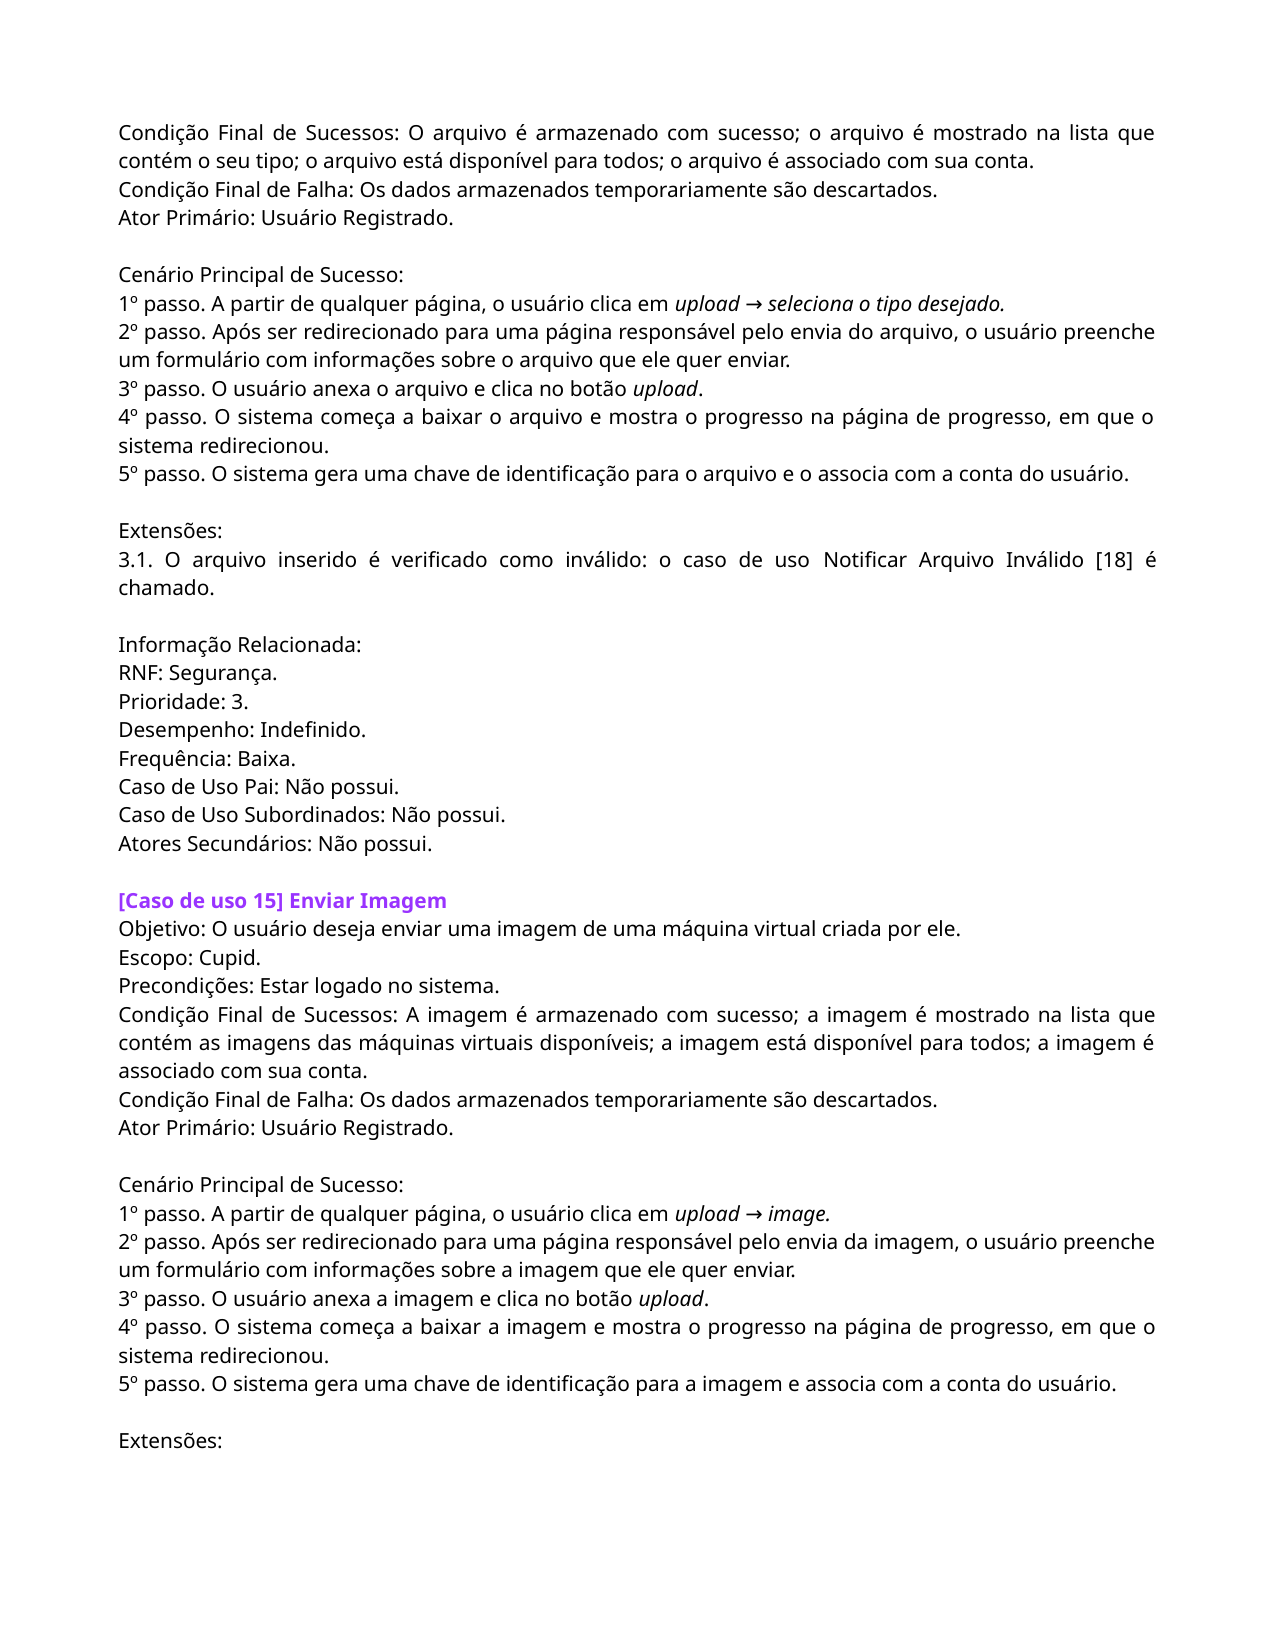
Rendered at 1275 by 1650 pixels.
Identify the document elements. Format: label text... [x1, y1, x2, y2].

text RNF: Segurança. [118, 658, 1157, 687]
text 3º passo. O usuário anexa a imagem e clica no botão upload. [118, 1284, 1157, 1312]
text Caso de Uso Subordinados: Não possui. [118, 801, 1157, 829]
text Prioridade: 3. [118, 687, 1157, 715]
text Condição Final de Sucessos: A imagem é armazenado com sucesso; a imagem é mostrado na lista que contém as imagens das máquinas virtuais disponíveis; a imagem está disponível para todos; a imagem é associado com sua conta. [118, 1000, 1157, 1085]
text 1º passo. A partir de qualquer página, o usuário clica em upload → seleciona o tipo desejado. [118, 289, 1157, 317]
text [Caso de uso 15] Enviar Imagem [118, 886, 1157, 914]
text 4º passo. O sistema começa a baixar a imagem e mostra o progresso na página de progresso, em que o sistema redirecionou. [118, 1312, 1157, 1369]
text Desempenho: Indefinido. [118, 715, 1157, 744]
text Extensões: [118, 516, 1157, 545]
text Cenário Principal de Sucesso: [118, 1170, 1157, 1199]
text Precondições: Estar logado no sistema. [118, 971, 1157, 1000]
text Informação Relacionada: [118, 630, 1157, 658]
text 1º passo. A partir de qualquer página, o usuário clica em upload → image. [118, 1199, 1157, 1227]
text Condição Final de Sucessos: O arquivo é armazenado com sucesso; o arquivo é mostrado na lista que contém o seu tipo; o arquivo está disponível para todos; o arquivo é associado com sua conta. [118, 118, 1157, 175]
text Escopo: Cupid. [118, 943, 1157, 971]
text 3.1. O arquivo inserido é verificado como inválido: o caso de uso Notificar Arquivo Inválido [18] é chamado. [118, 545, 1157, 602]
text Extensões: [118, 1426, 1157, 1455]
text Caso de Uso Pai: Não possui. [118, 772, 1157, 801]
text Ator Primário: Usuário Registrado. [118, 203, 1157, 232]
text Ator Primário: Usuário Registrado. [118, 1113, 1157, 1142]
text Cenário Principal de Sucesso: [118, 260, 1157, 289]
text Frequência: Baixa. [118, 744, 1157, 772]
text 5º passo. O sistema gera uma chave de identificação para o arquivo e o associa com a conta do usuário. [118, 459, 1157, 488]
text Objetivo: O usuário deseja enviar uma imagem de uma máquina virtual criada por ele. [118, 914, 1157, 943]
text 2º passo. Após ser redirecionado para uma página responsável pelo envia da imagem, o usuário preenche um formulário com informações sobre a imagem que ele quer enviar. [118, 1227, 1157, 1284]
text 3º passo. O usuário anexa o arquivo e clica no botão upload. [118, 374, 1157, 402]
text 4º passo. O sistema começa a baixar o arquivo e mostra o progresso na página de progresso, em que o sistema redirecionou. [118, 402, 1157, 459]
text Condição Final de Falha: Os dados armazenados temporariamente são descartados. [118, 175, 1157, 203]
text 2º passo. Após ser redirecionado para uma página responsável pelo envia do arquivo, o usuário preenche um formulário com informações sobre o arquivo que ele quer enviar. [118, 317, 1157, 374]
text Atores Secundários: Não possui. [118, 829, 1157, 857]
text 5º passo. O sistema gera uma chave de identificação para a imagem e associa com a conta do usuário. [118, 1369, 1157, 1398]
text Condição Final de Falha: Os dados armazenados temporariamente são descartados. [118, 1085, 1157, 1113]
